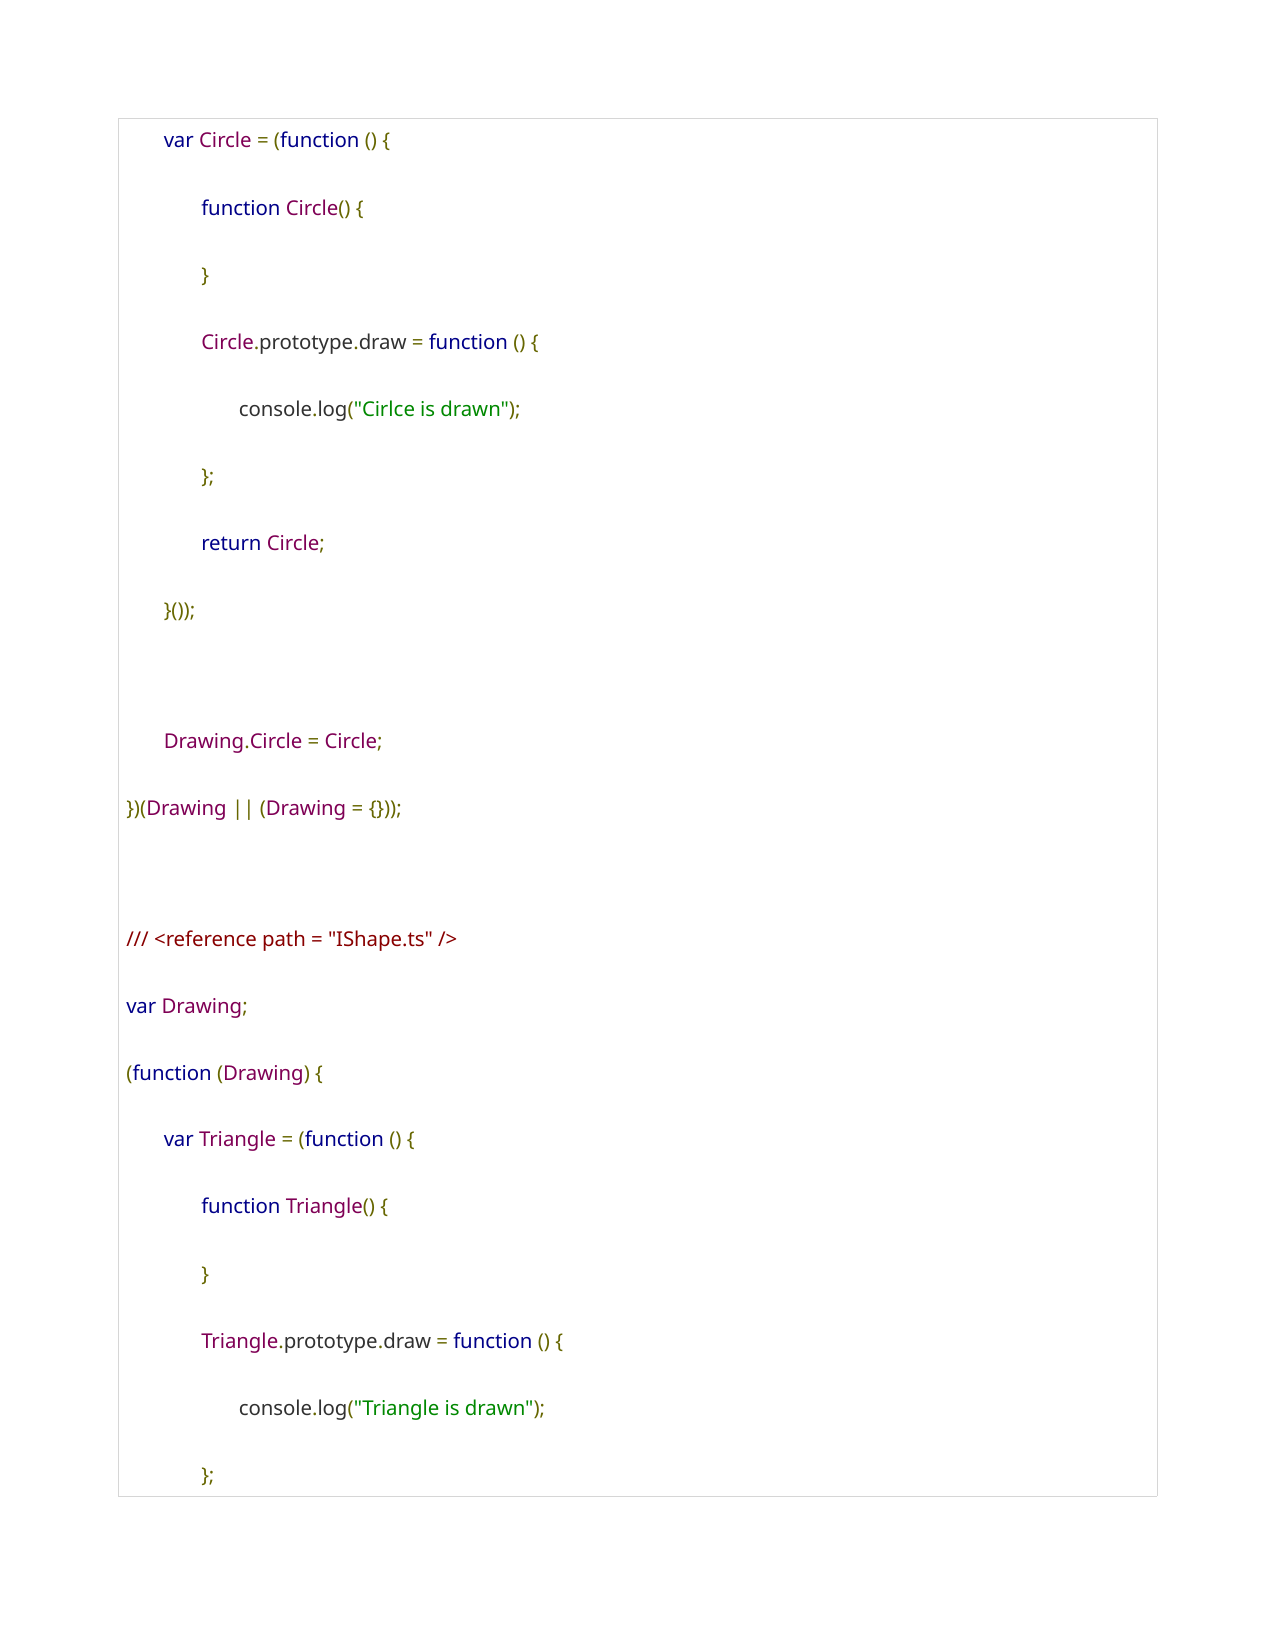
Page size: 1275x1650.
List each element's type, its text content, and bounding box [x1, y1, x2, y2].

text }()); [119, 588, 1157, 624]
text Drawing.Circle = Circle; [119, 719, 1157, 755]
text } [119, 252, 1157, 288]
text console.log("Cirlce is drawn"); [119, 386, 1157, 422]
text } [119, 1251, 1157, 1287]
text }; [119, 453, 1157, 489]
text }; [119, 1452, 1157, 1496]
text })(Drawing || (Drawing = {})); [119, 786, 1157, 822]
text var Circle = (function () { [119, 119, 1157, 154]
text Triangle.prototype.draw = function () { [119, 1318, 1157, 1354]
text function Circle() { [119, 185, 1157, 221]
text /// <reference path = "IShape.ts" /> [119, 917, 1157, 952]
text var Drawing; [119, 983, 1157, 1019]
text console.log("Triangle is drawn"); [119, 1385, 1157, 1421]
text function Triangle() { [119, 1184, 1157, 1220]
text return Circle; [119, 521, 1157, 557]
text (function (Drawing) { [119, 1050, 1157, 1086]
text Circle.prototype.draw = function () { [119, 319, 1157, 355]
text var Triangle = (function () { [119, 1117, 1157, 1153]
